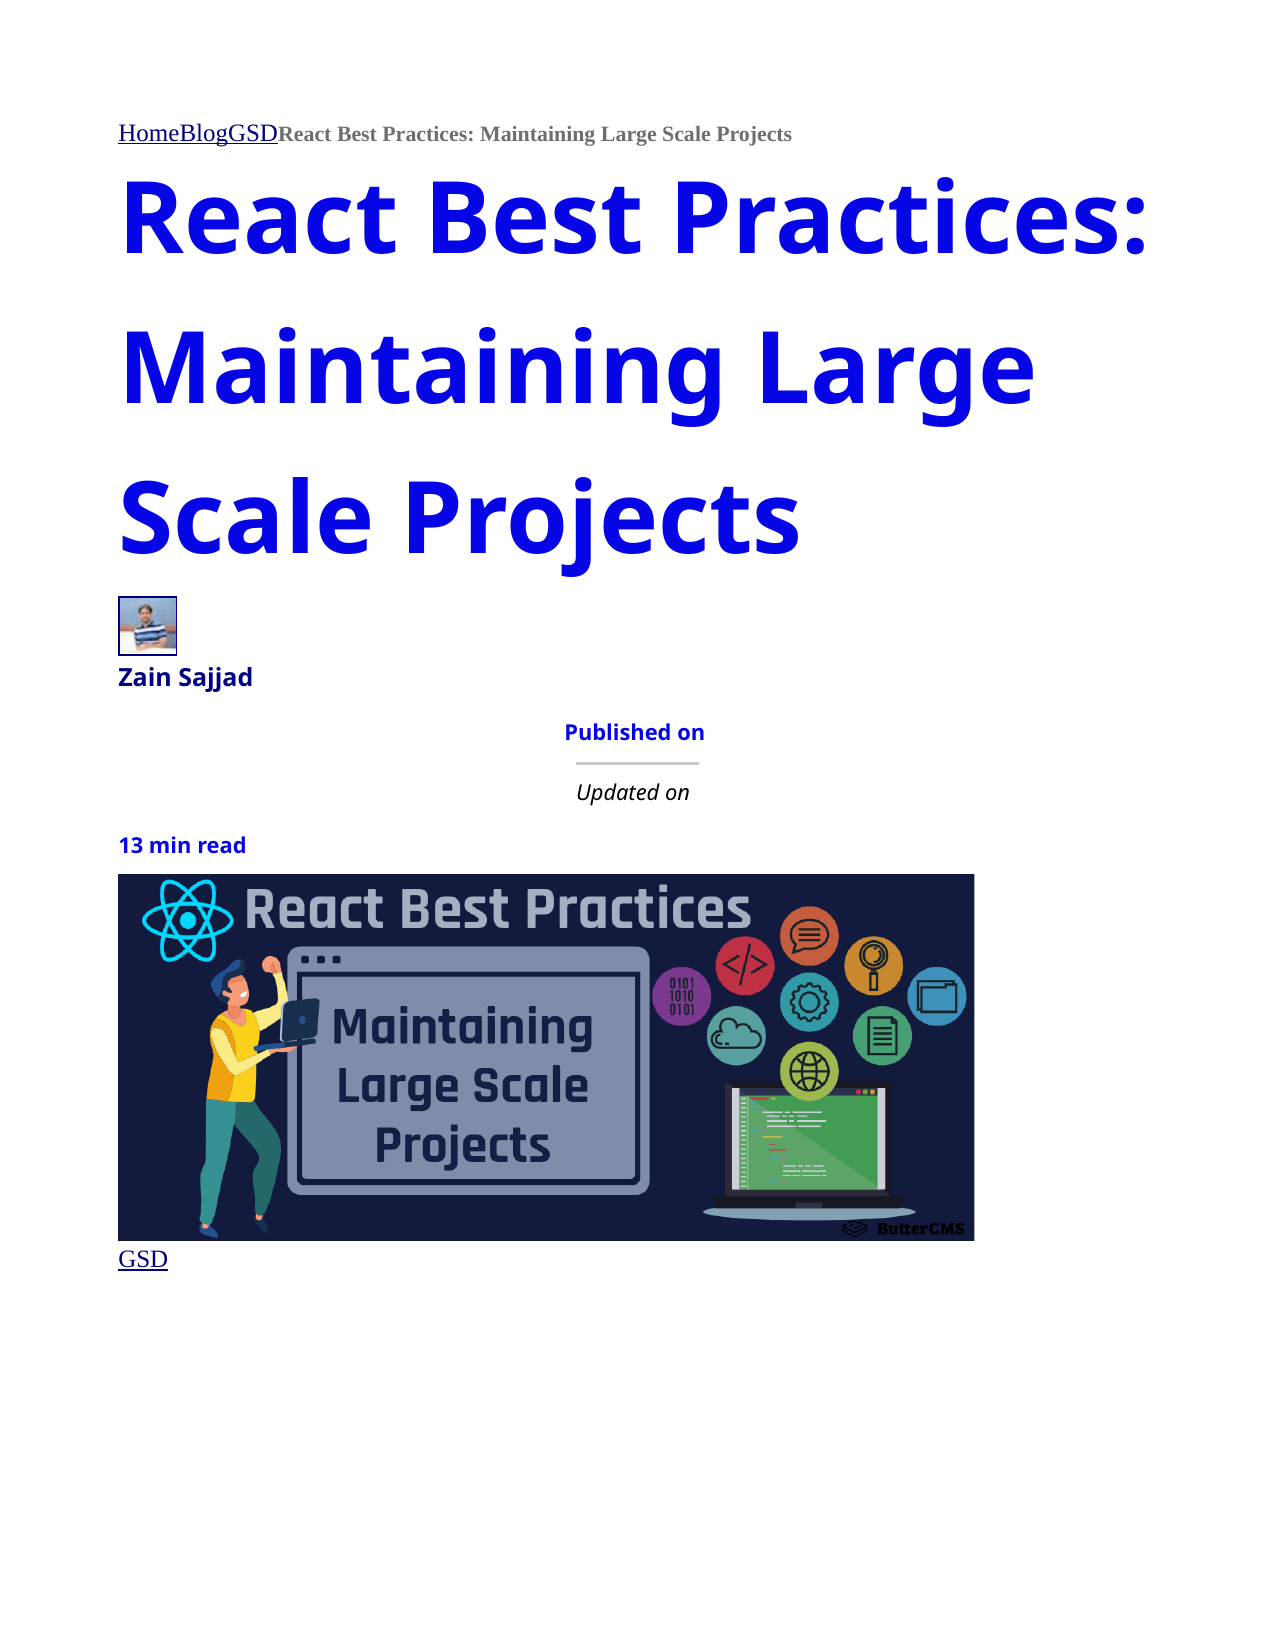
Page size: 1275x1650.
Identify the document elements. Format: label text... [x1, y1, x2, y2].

text Published on [118, 717, 1157, 747]
text Updated on [118, 762, 1157, 807]
subtitle React Best Practices: Maintaining Large Scale Projects [118, 147, 1157, 583]
text Zain Sajjad [118, 660, 1157, 694]
picture [118, 874, 975, 1241]
text 13 min read [118, 830, 1157, 860]
text GSD [118, 1244, 1157, 1273]
picture [120, 598, 176, 654]
text HomeBlogGSDReact Best Practices: Maintaining Large Scale Projects [118, 118, 1157, 147]
